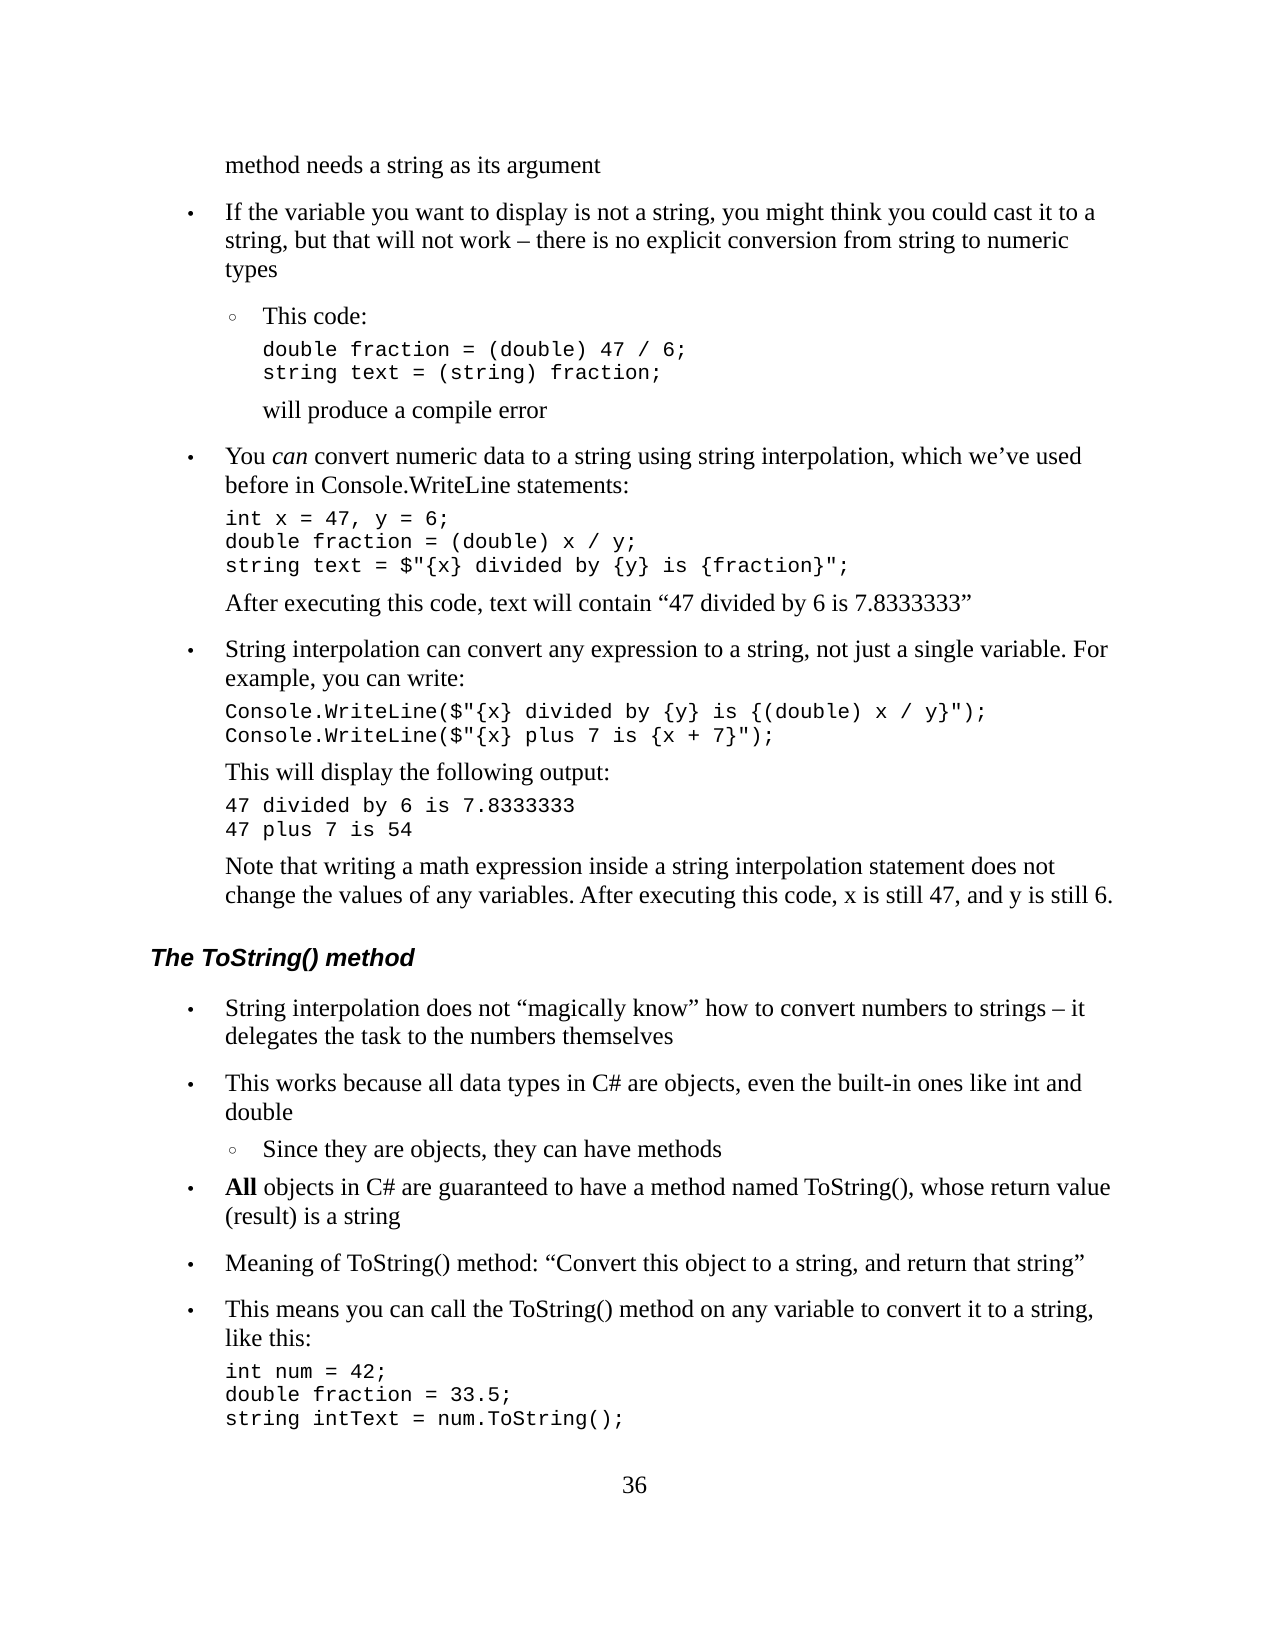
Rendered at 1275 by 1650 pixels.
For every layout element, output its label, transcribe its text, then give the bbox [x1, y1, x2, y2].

list Console.WriteLine($"{x} plus 7 is {x + 7}"); [187, 724, 1125, 748]
list 47 plus 7 is 54 [187, 818, 1125, 842]
list String interpolation can convert any expression to a string, not just a single variable. For example, you can write: [187, 634, 1125, 692]
list Console.WriteLine($"{x} divided by {y} is {(double) x / y}"); [187, 701, 1125, 724]
list Note that writing a math expression inside a string interpolation statement does not change the values of any variables. After executing this code, x is still 47, and y is still 6. [187, 851, 1125, 909]
list This will display the following output: [187, 757, 1125, 786]
list string text = $"{x} divided by {y} is {fraction}"; [187, 555, 1125, 579]
list double fraction = 33.5; [187, 1384, 1125, 1408]
list string intText = num.ToString(); [187, 1408, 1125, 1432]
list This means you can call the ToString() method on any variable to convert it to a string, like this: [187, 1294, 1125, 1352]
list After executing this code, text will contain “47 divided by 6 is 7.8333333” [187, 588, 1125, 617]
list double fraction = (double) x / y; [187, 532, 1125, 555]
list Since they are objects, they can have methods [225, 1134, 1125, 1163]
list method needs a string as its argument [187, 150, 1125, 179]
list double fraction = (double) 47 / 6; [225, 338, 1125, 362]
list string text = (string) fraction; [225, 362, 1125, 386]
list You can convert numeric data to a string using string interpolation, which we’ve used before in Console.WriteLine statements: [187, 441, 1125, 499]
subtitle The ToString() method [150, 943, 1125, 971]
list 47 divided by 6 is 7.8333333 [187, 795, 1125, 818]
list int num = 42; [187, 1361, 1125, 1384]
list If the variable you want to display is not a string, you might think you could cast it to a string, but that will not work – there is no explicit conversion from string to numeric types [187, 197, 1125, 283]
list String interpolation does not “magically know” how to convert numbers to strings – it delegates the task to the numbers themselves [187, 993, 1125, 1050]
list All objects in C# are guaranteed to have a method named ToString(), whose return value (result) is a string [187, 1172, 1125, 1230]
list This works because all data types in C# are objects, even the built-in ones like int and double [187, 1068, 1125, 1126]
list will produce a compile error [225, 395, 1125, 423]
list This code: [225, 301, 1125, 329]
list Meaning of ToString() method: “Convert this object to a string, and return that string” [187, 1248, 1125, 1276]
list int x = 47, y = 6; [187, 508, 1125, 532]
